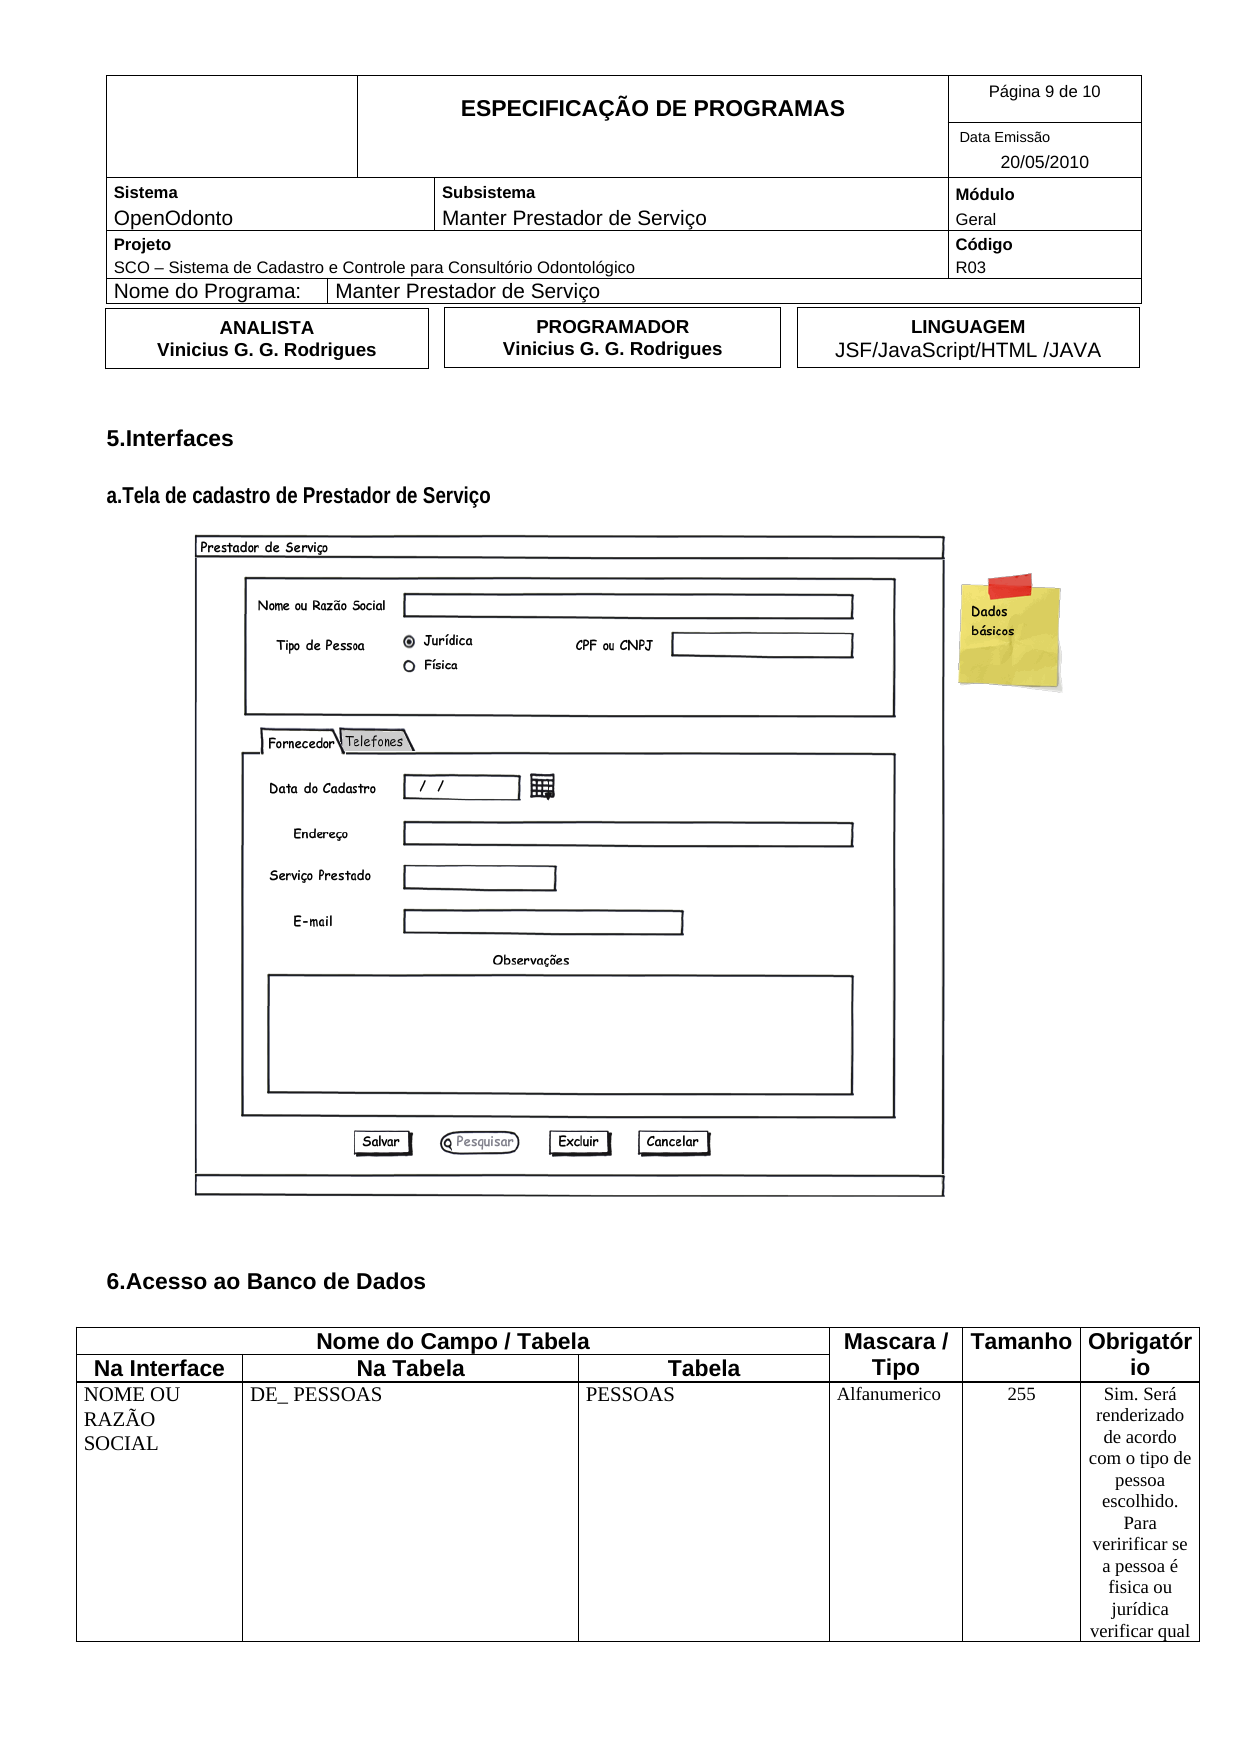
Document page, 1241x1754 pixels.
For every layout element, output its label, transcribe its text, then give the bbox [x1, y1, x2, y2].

table_header Tamanho [963, 1328, 1080, 1381]
picture [194, 534, 1063, 1197]
table_header Nome do Campo / Tabela [77, 1328, 829, 1354]
table_cell Tabela [579, 1355, 829, 1381]
subtitle Interfaces [106, 425, 1151, 452]
table_cell PESSOAS [579, 1383, 829, 1641]
table_header Obrigatório [1081, 1328, 1199, 1381]
table_cell 255 [963, 1383, 1080, 1641]
table_cell Na Tabela [243, 1355, 578, 1381]
table_cell Alfanumerico [830, 1383, 962, 1641]
subtitle Acesso ao Banco de Dados [106, 1268, 1151, 1294]
table_cell Na Interface [77, 1355, 242, 1381]
subtitle Tela de cadastro de Prestador de Serviço [106, 482, 1151, 508]
table_header Mascara / Tipo [830, 1328, 962, 1381]
table_cell DE_ PESSOAS [243, 1383, 578, 1641]
table_cell NOME OU RAZÃO SOCIAL [77, 1383, 242, 1641]
table_cell Sim. Será renderizado de acordo com o tipo de pessoa escolhido. Para veririficar se a pessoa é fisica ou jurídica verificar qual [1081, 1383, 1199, 1641]
